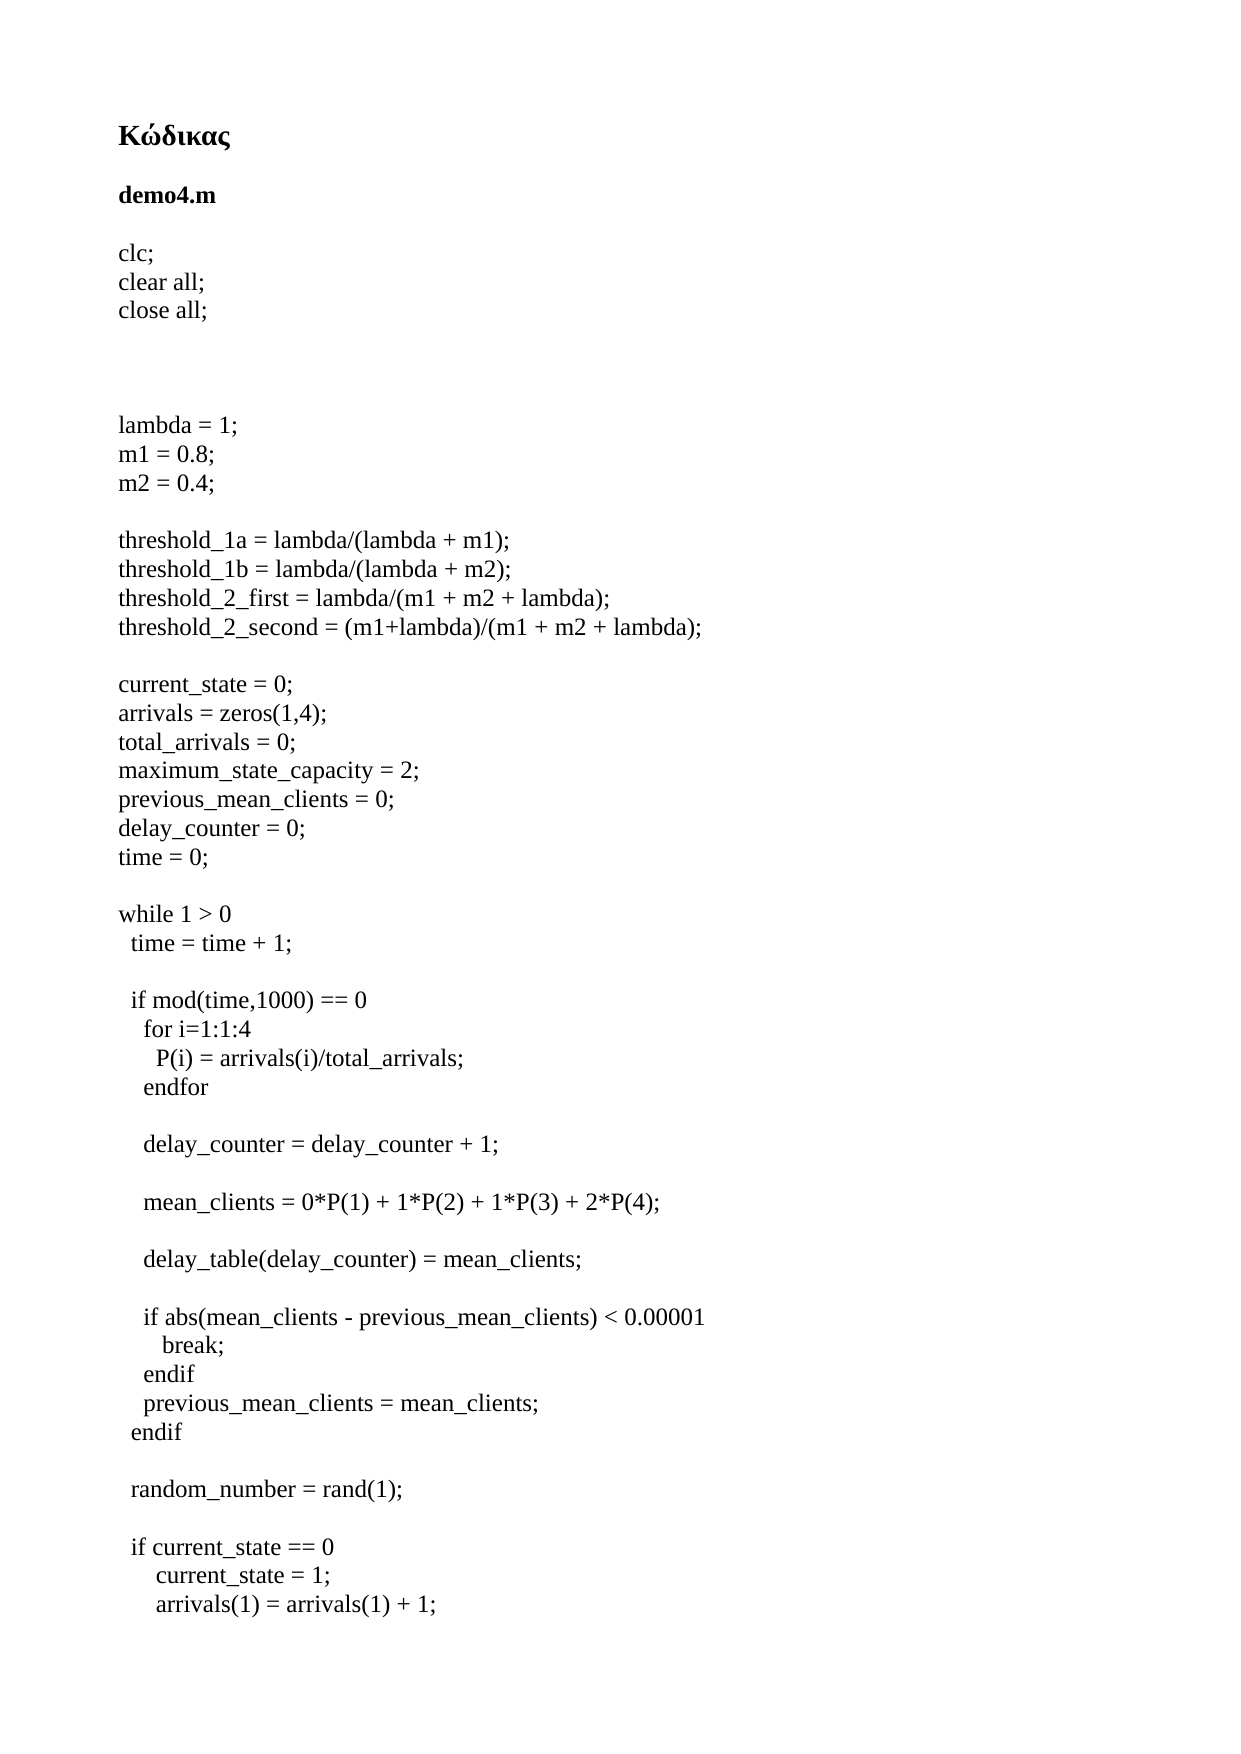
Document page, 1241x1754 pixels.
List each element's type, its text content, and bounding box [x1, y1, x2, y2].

text delay_counter = 0; [118, 813, 1122, 842]
text arrivals = zeros(1,4); [118, 698, 1122, 727]
text if mod(time,1000) == 0 [118, 985, 1122, 1014]
text for i=1:1:4 [118, 1014, 1122, 1043]
text endfor [118, 1072, 1122, 1100]
text Κώδικας [118, 118, 1122, 152]
text current_state = 1; [118, 1560, 1122, 1589]
text if abs(mean_clients - previous_mean_clients) < 0.00001 [118, 1302, 1122, 1330]
text m1 = 0.8; [118, 439, 1122, 468]
text arrivals(1) = arrivals(1) + 1; [118, 1589, 1122, 1618]
text while 1 > 0 [118, 899, 1122, 928]
text random_number = rand(1); [118, 1474, 1122, 1503]
text break; [118, 1330, 1122, 1359]
text delay_counter = delay_counter + 1; [118, 1129, 1122, 1158]
text clear all; [118, 267, 1122, 295]
text endif [118, 1417, 1122, 1445]
text clc; [118, 238, 1122, 267]
text threshold_1a = lambda/(lambda + m1); [118, 525, 1122, 554]
text endif [118, 1359, 1122, 1388]
text threshold_2_first = lambda/(m1 + m2 + lambda); [118, 583, 1122, 612]
text delay_table(delay_counter) = mean_clients; [118, 1244, 1122, 1273]
text mean_clients = 0*P(1) + 1*P(2) + 1*P(3) + 2*P(4); [118, 1187, 1122, 1215]
text m2 = 0.4; [118, 468, 1122, 497]
text time = 0; [118, 842, 1122, 870]
text lambda = 1; [118, 410, 1122, 439]
text previous_mean_clients = mean_clients; [118, 1388, 1122, 1417]
text threshold_2_second = (m1+lambda)/(m1 + m2 + lambda); [118, 612, 1122, 640]
text close all; [118, 295, 1122, 324]
text P(i) = arrivals(i)/total_arrivals; [118, 1043, 1122, 1072]
text maximum_state_capacity = 2; [118, 755, 1122, 784]
text total_arrivals = 0; [118, 727, 1122, 755]
text previous_mean_clients = 0; [118, 784, 1122, 813]
text if current_state == 0 [118, 1532, 1122, 1560]
text threshold_1b = lambda/(lambda + m2); [118, 554, 1122, 583]
text demo4.m [118, 180, 1122, 209]
text current_state = 0; [118, 669, 1122, 698]
text time = time + 1; [118, 928, 1122, 957]
